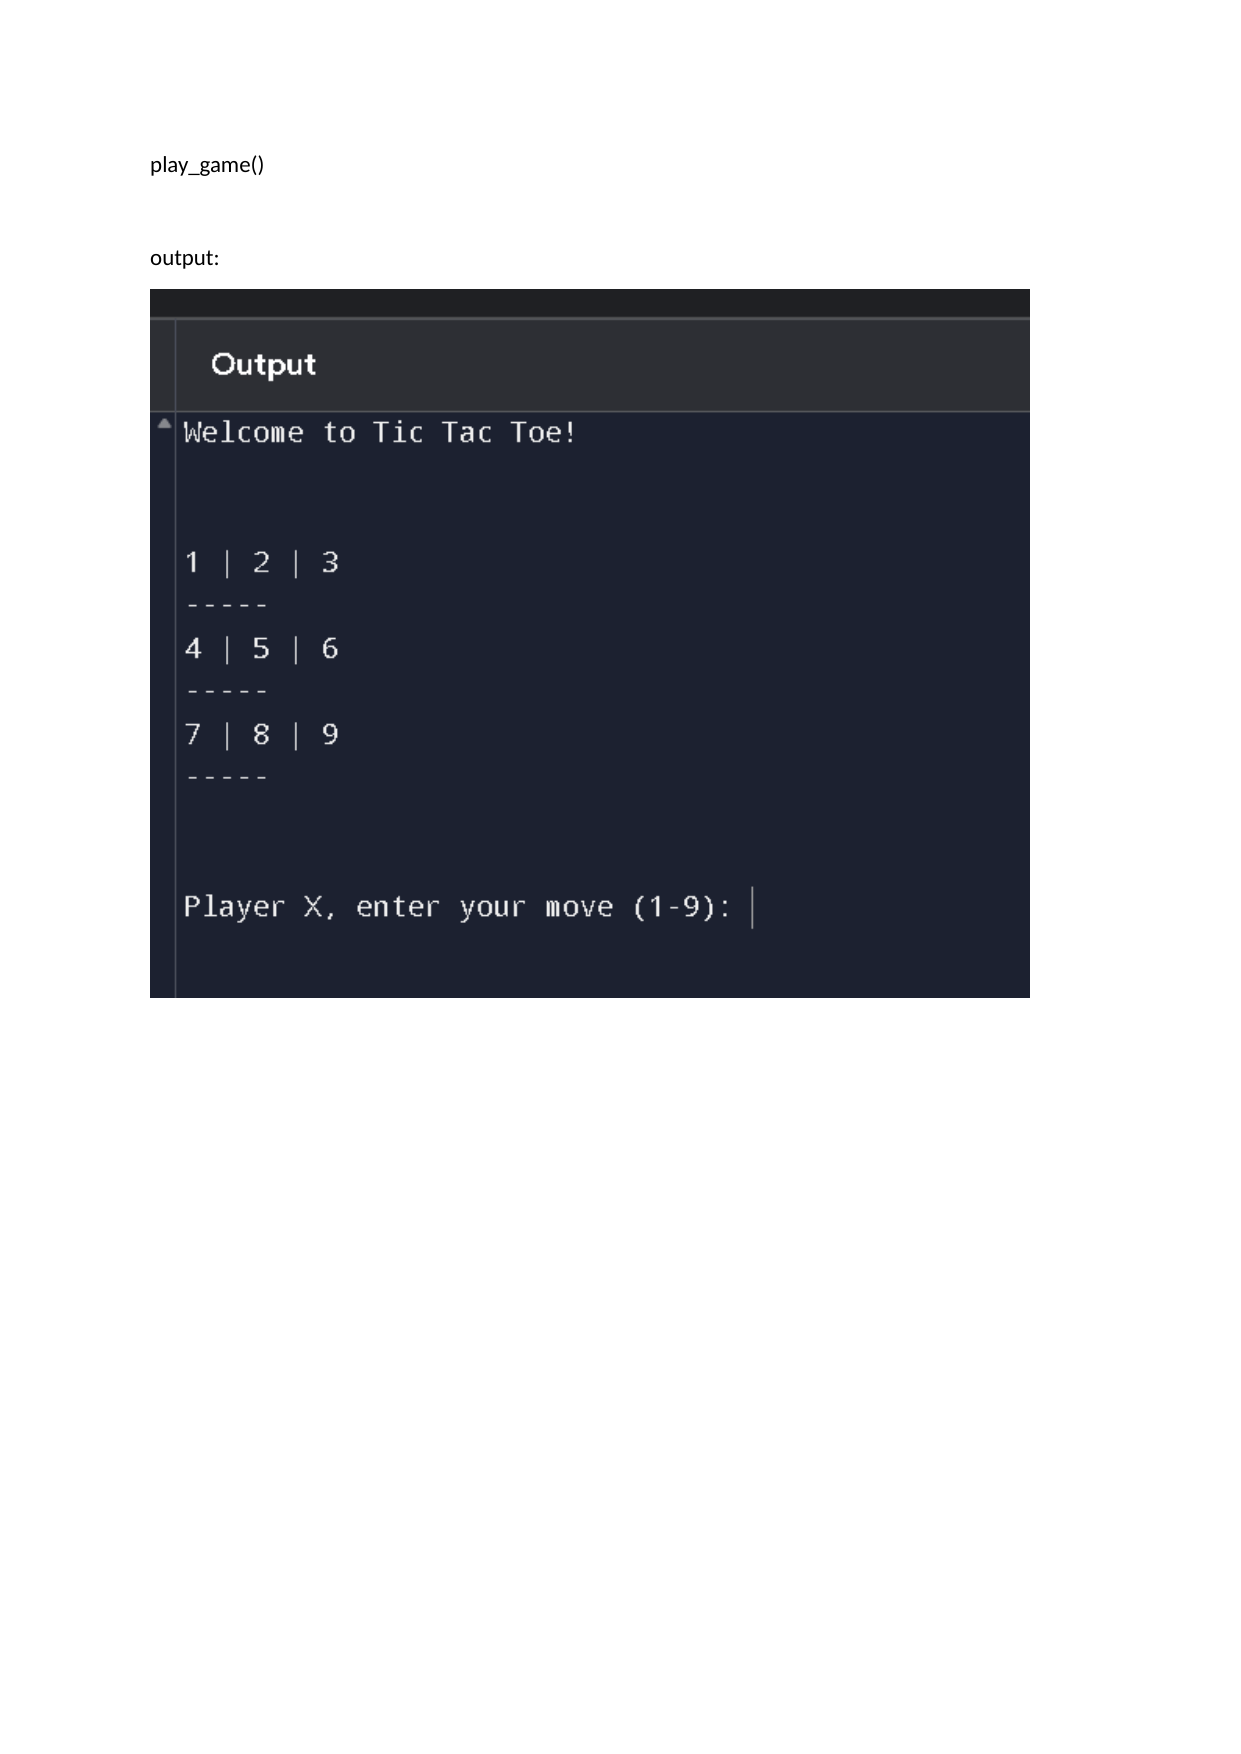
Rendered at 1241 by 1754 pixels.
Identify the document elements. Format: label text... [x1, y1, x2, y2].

text play_game() [150, 150, 1090, 178]
text output: [150, 243, 1090, 271]
